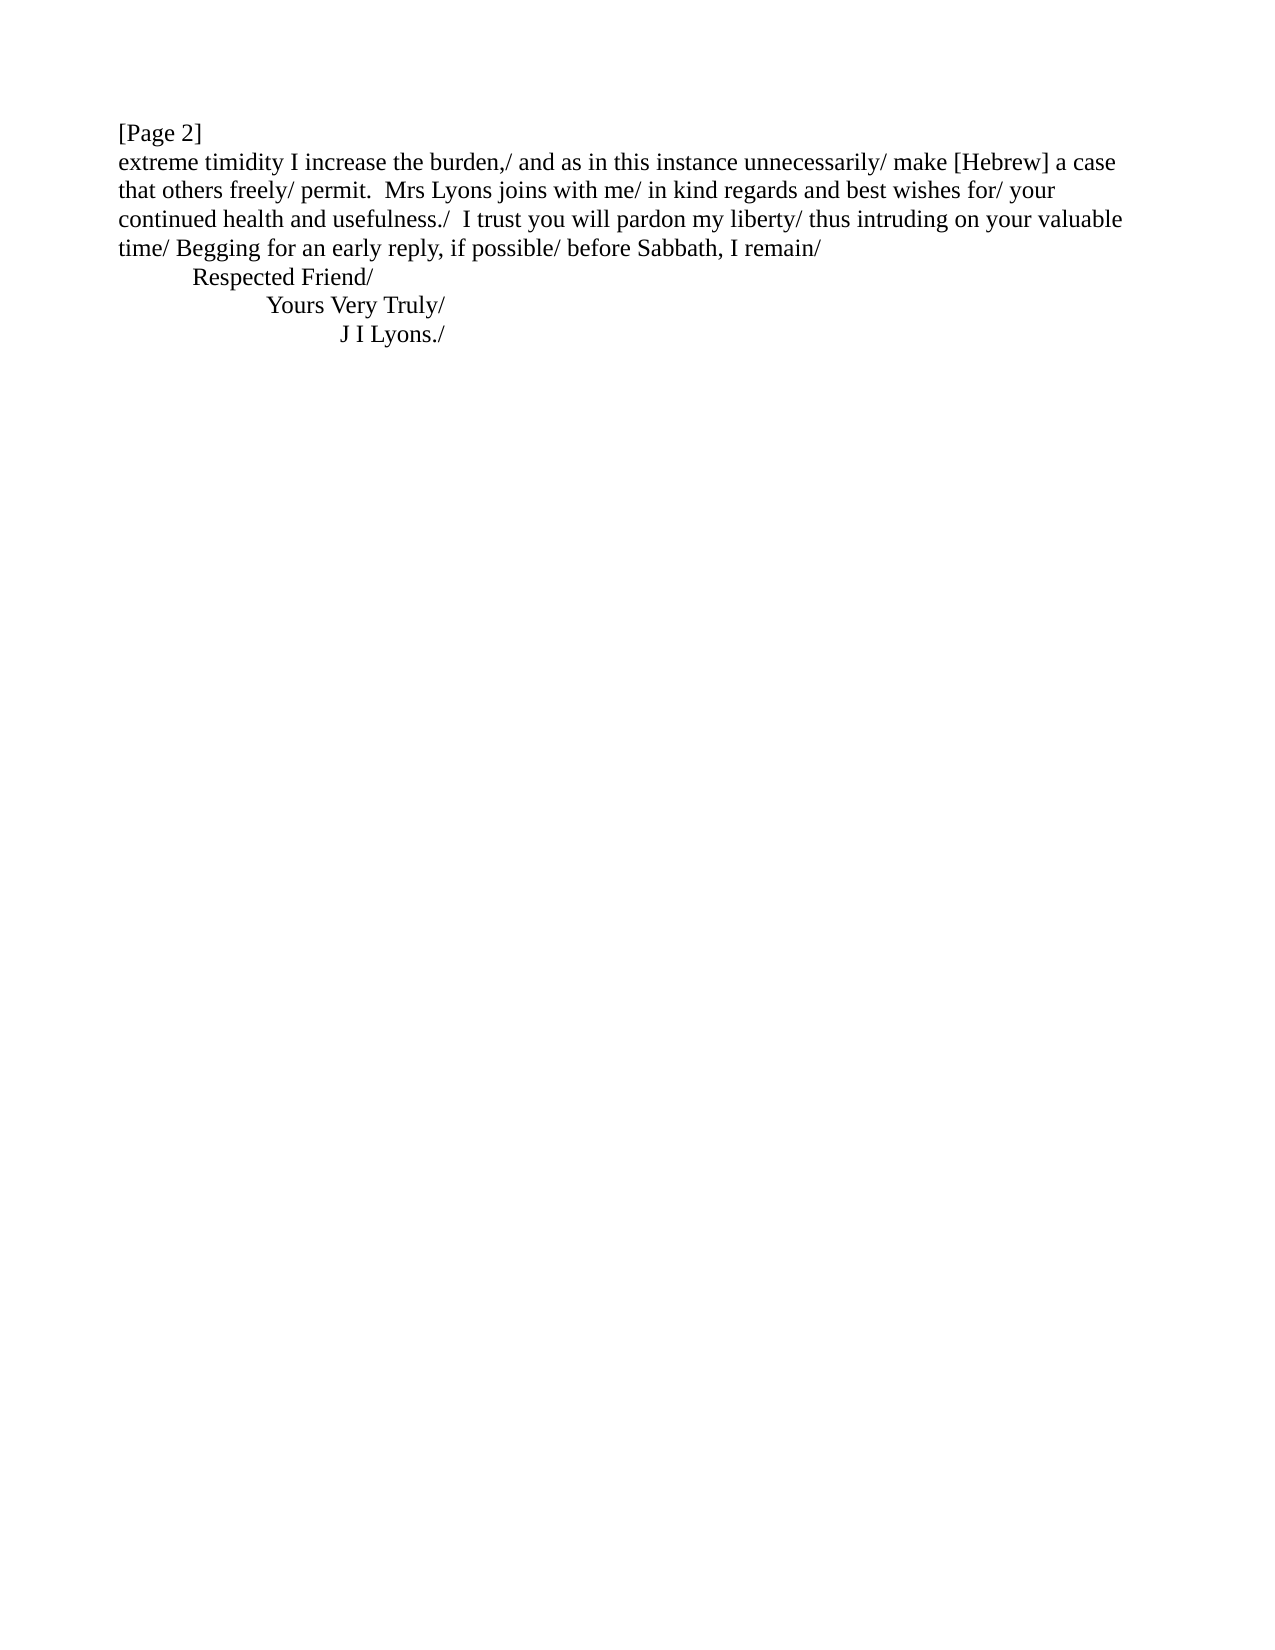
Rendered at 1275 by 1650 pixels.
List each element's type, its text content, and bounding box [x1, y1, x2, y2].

text J I Lyons./ [118, 319, 1157, 348]
text Respected Friend/ [118, 262, 1157, 291]
text extreme timidity I increase the burden,/ and as in this instance unnecessarily/ make [Hebrew] a case that others freely/ permit. Mrs Lyons joins with me/ in kind regards and best wishes for/ your continued health and usefulness./ I trust you will pardon my liberty/ thus intruding on your valuable time/ Begging for an early reply, if possible/ before Sabbath, I remain/ [118, 147, 1157, 262]
text [Page 2] [118, 118, 1157, 147]
text Yours Very Truly/ [118, 291, 1157, 319]
